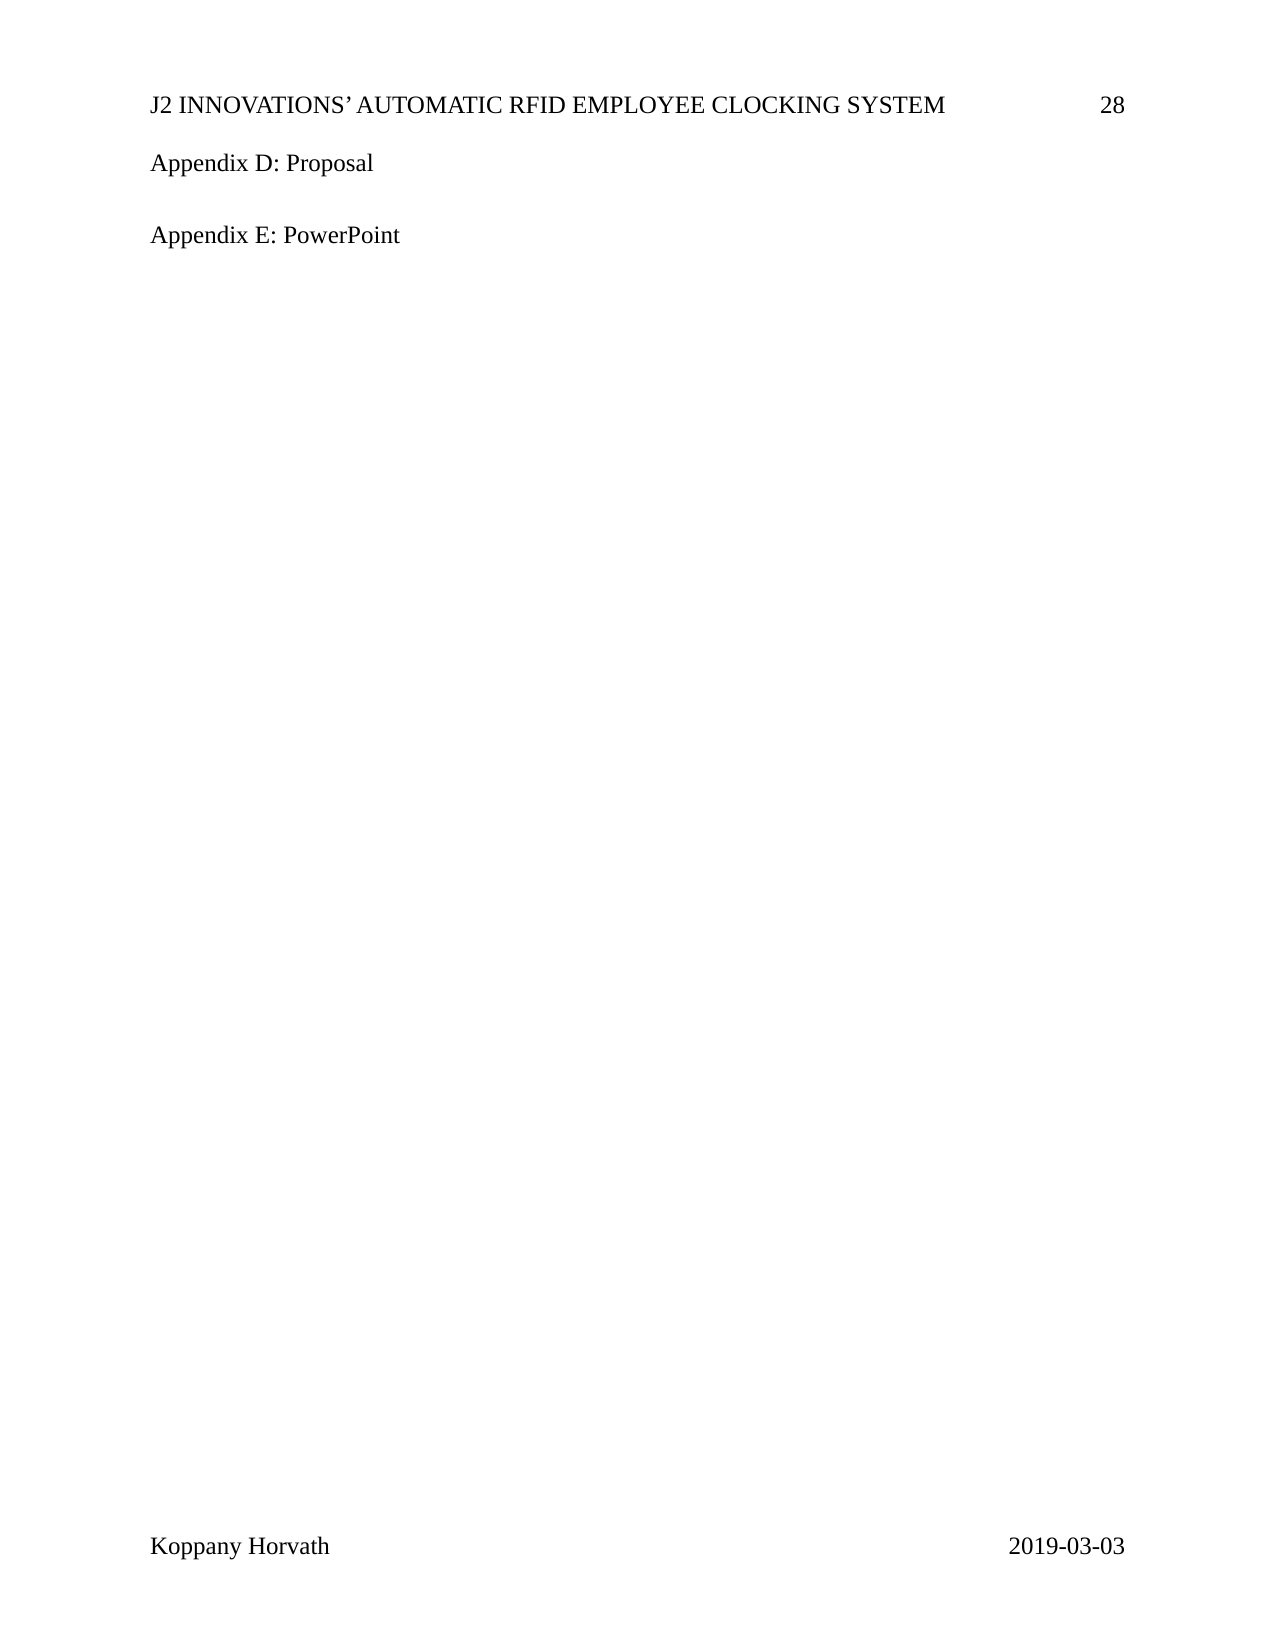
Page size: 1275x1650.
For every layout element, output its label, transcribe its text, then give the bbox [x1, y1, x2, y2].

text Appendix E: PowerPoint [150, 220, 1125, 249]
text Appendix D: Proposal [150, 148, 1125, 177]
